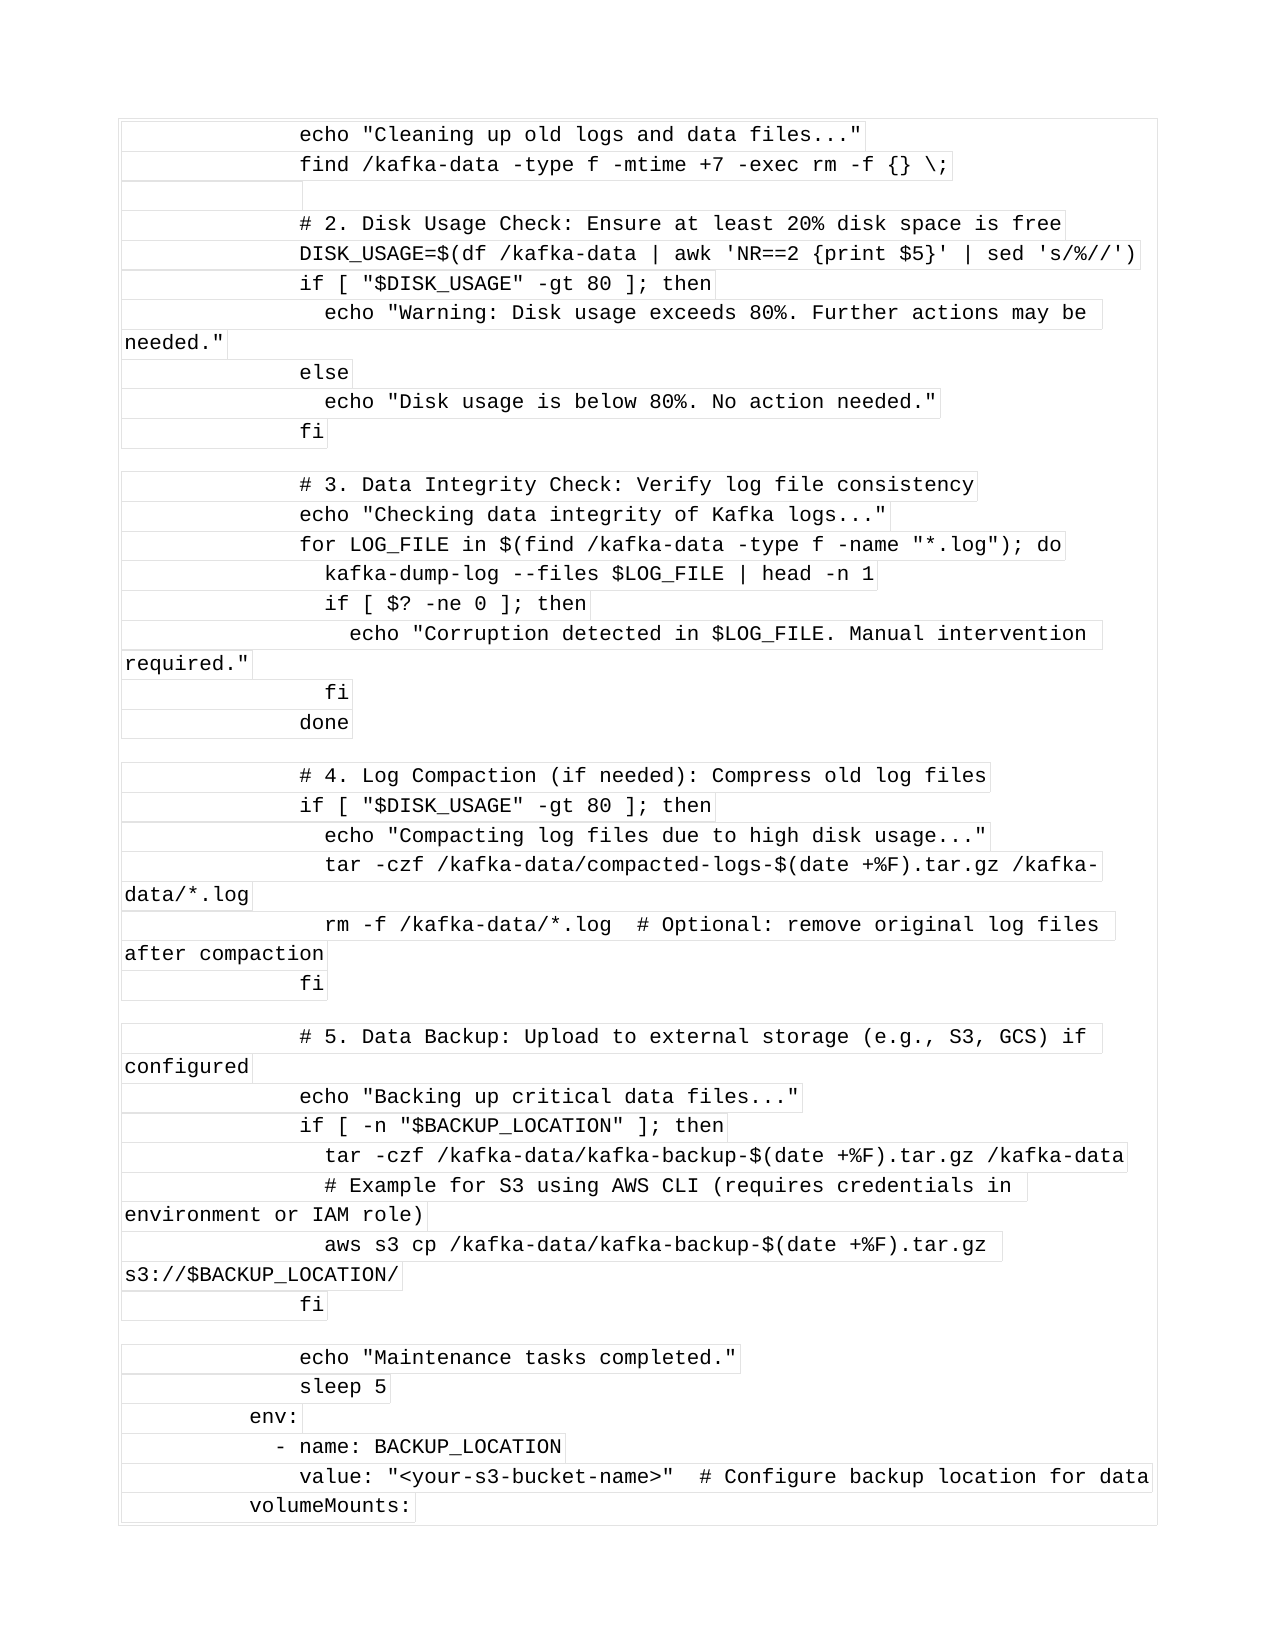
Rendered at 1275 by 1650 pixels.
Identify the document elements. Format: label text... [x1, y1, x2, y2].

text # Example for S3 using AWS CLI (requires credentials in environment or IAM role) [122, 1173, 1027, 1201]
text echo "Compacting log files due to high disk usage..." [716, 818, 1157, 848]
text tar -czf /kafka-data/compacted-logs-$(date +%F).tar.gz /kafka-data/*.log [122, 882, 252, 908]
text if [ "$DISK_USAGE" -gt 80 ]; then [122, 789, 1157, 818]
text echo "Backing up critical data files..." [122, 1084, 802, 1109]
text echo "Disk usage is below 80%. No action needed." [353, 385, 1157, 415]
text # 4. Log Compaction (if needed): Compress old log files [119, 759, 1157, 789]
text echo "Disk usage is below 80%. No action needed." [122, 389, 940, 415]
text if [ $? -ne 0 ]; then [122, 591, 590, 617]
text echo "Warning: Disk usage exceeds 80%. Further actions may be needed." [228, 296, 1157, 356]
text fi [122, 680, 352, 706]
text echo "Corruption detected in $LOG_FILE. Manual intervention required." [253, 617, 1157, 676]
text [328, 967, 1157, 1000]
text tar -czf /kafka-data/compacted-logs-$(date +%F).tar.gz /kafka-data/*.log [253, 848, 1157, 908]
text echo "Corruption detected in $LOG_FILE. Manual intervention required." [122, 621, 1102, 649]
text else [228, 356, 1157, 385]
text [728, 1109, 1157, 1139]
text echo "Warning: Disk usage exceeds 80%. Further actions may be needed." [122, 300, 1102, 329]
text if [ "$DISK_USAGE" -gt 80 ]; then [122, 271, 715, 296]
text # 2. Disk Usage Check: Ensure at least 20% disk space is free [303, 207, 1157, 237]
text fi [122, 415, 1157, 448]
text kafka-dump-log --files $LOG_FILE | head -n 1 [122, 557, 1157, 587]
text for LOG_FILE in $(find /kafka-data -type f -name "*.log"); do [122, 532, 1065, 557]
text echo "Compacting log files due to high disk usage..." [122, 823, 990, 848]
text # 5. Data Backup: Upload to external storage (e.g., S3, GCS) if configured [119, 1020, 1157, 1080]
text aws s3 cp /kafka-data/kafka-backup-$(date +%F).tar.gz s3://$BACKUP_LOCATION/ [122, 1232, 1002, 1261]
text tar -czf /kafka-data/kafka-backup-$(date +%F).tar.gz /kafka-data [122, 1143, 1127, 1169]
text rm -f /kafka-data/*.log # Optional: remove original log files after compaction [122, 908, 1157, 967]
text tar -czf /kafka-data/kafka-backup-$(date +%F).tar.gz /kafka-data [728, 1139, 1157, 1169]
text DISK_USAGE=$(df /kafka-data | awk 'NR==2 {print $5}' | sed 's/%//') [1066, 237, 1157, 267]
text echo "Backing up critical data files..." [253, 1080, 1157, 1109]
text else [122, 360, 352, 385]
text echo "Corruption detected in $LOG_FILE. Manual intervention required." [122, 651, 252, 676]
text volumeMounts: [119, 1489, 1157, 1525]
text echo "Checking data integrity of Kafka logs..." [122, 502, 890, 528]
text [591, 587, 1157, 617]
text # Example for S3 using AWS CLI (requires credentials in environment or IAM role) [428, 1169, 1157, 1228]
text tar -czf /kafka-data/compacted-logs-$(date +%F).tar.gz /kafka-data/*.log [122, 852, 1102, 881]
text DISK_USAGE=$(df /kafka-data | awk 'NR==2 {print $5}' | sed 's/%//') [122, 241, 1140, 267]
text aws s3 cp /kafka-data/kafka-backup-$(date +%F).tar.gz s3://$BACKUP_LOCATION/ [122, 1262, 402, 1287]
text # Example for S3 using AWS CLI (requires credentials in environment or IAM role) [122, 1202, 427, 1228]
text fi [122, 1292, 327, 1320]
text value: "<your-s3-bucket-name>" # Configure backup location for data [122, 1464, 1152, 1489]
text done [122, 710, 352, 738]
text value: "<your-s3-bucket-name>" # Configure backup location for data [566, 1459, 1157, 1489]
text - name: BACKUP_LOCATION [303, 1430, 1157, 1459]
text find /kafka-data -type f -mtime +7 -exec rm -f {} \; [122, 152, 952, 180]
text [891, 498, 1157, 528]
text # 2. Disk Usage Check: Ensure at least 20% disk space is free [122, 211, 1065, 237]
text echo "Warning: Disk usage exceeds 80%. Further actions may be needed." [122, 330, 227, 356]
text value: "<your-s3-bucket-name>" # Configure backup location for data [122, 1459, 565, 1463]
text [391, 1371, 1157, 1400]
text - name: BACKUP_LOCATION [122, 1434, 565, 1459]
text echo "Cleaning up old logs and data files..." [119, 119, 1157, 148]
text find /kafka-data -type f -mtime +7 -exec rm -f {} \; [866, 148, 1157, 181]
text if [ -n "$BACKUP_LOCATION" ]; then [122, 1114, 727, 1139]
text # 3. Data Integrity Check: Verify log file consistency [119, 468, 1157, 498]
text echo "Maintenance tasks completed." [119, 1341, 1157, 1371]
text [716, 267, 1157, 296]
text [353, 706, 1157, 738]
text aws s3 cp /kafka-data/kafka-backup-$(date +%F).tar.gz s3://$BACKUP_LOCATION/ [403, 1228, 1157, 1287]
text for LOG_FILE in $(find /kafka-data -type f -name "*.log"); do [891, 528, 1157, 557]
text sleep 5 [122, 1375, 390, 1400]
text [328, 1287, 1157, 1320]
text fi [253, 676, 1157, 706]
text fi [122, 971, 327, 1000]
text env: [122, 1400, 1157, 1430]
